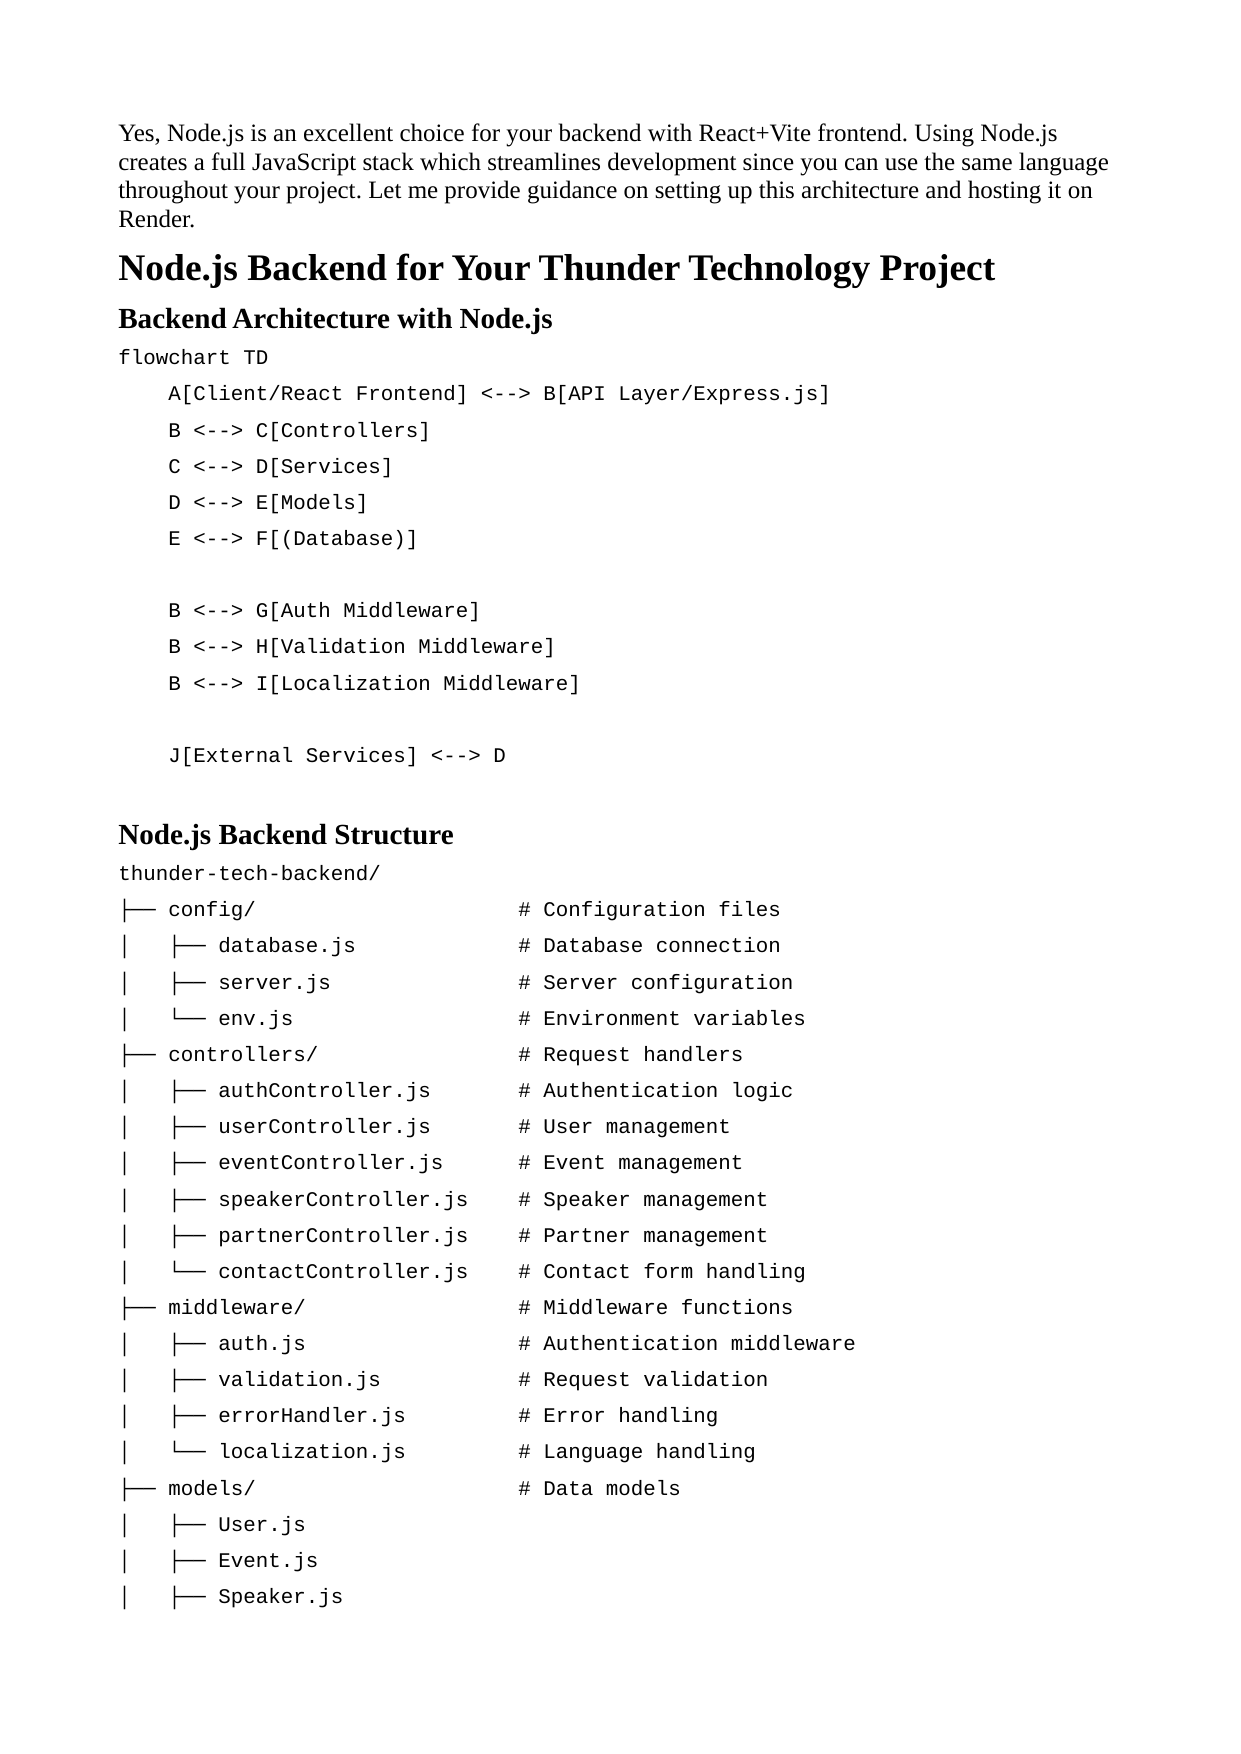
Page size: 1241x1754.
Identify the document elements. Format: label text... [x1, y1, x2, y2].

text ├── middleware/ # Middleware functions [118, 1297, 1122, 1321]
text │ ├── speakerController.js # Speaker management [118, 1188, 1122, 1212]
text │ ├── Speaker.js [118, 1586, 1122, 1610]
text │ ├── database.js # Database connection [118, 936, 1122, 959]
text thunder-tech-backend/ [118, 863, 1122, 887]
text │ ├── auth.js # Authentication middleware [118, 1333, 1122, 1357]
text │ ├── User.js [175, 1514, 1122, 1537]
text │ ├── Event.js [118, 1550, 1122, 1574]
text flowchart TD [118, 347, 1122, 371]
subtitle Node.js Backend Structure [118, 817, 1122, 851]
subtitle Node.js Backend for Your Thunder Technology Project [118, 246, 1122, 289]
text │ ├── partnerController.js # Partner management [175, 1225, 1122, 1248]
text B <--> G[Auth Middleware] [118, 600, 1122, 624]
text │ ├── eventController.js # Event management [118, 1152, 1122, 1176]
text │ └── localization.js # Language handling [118, 1442, 1122, 1465]
text │ └── env.js # Environment variables [125, 1008, 1122, 1031]
text A[Client/React Frontend] <--> B[API Layer/Express.js] [118, 383, 1122, 407]
text │ ├── User.js [125, 1514, 174, 1537]
text │ └── contactController.js # Contact form handling [125, 1261, 1122, 1284]
text J[External Services] <--> D [118, 745, 1122, 768]
text B <--> H[Validation Middleware] [118, 636, 1122, 660]
text │ ├── server.js # Server configuration [125, 972, 174, 995]
text ├── controllers/ # Request handlers [118, 1044, 1122, 1068]
text E <--> F[(Database)] [118, 528, 1122, 552]
text │ ├── userController.js # User management [118, 1116, 1122, 1140]
text │ ├── authController.js # Authentication logic [118, 1080, 1122, 1104]
text B <--> C[Controllers] [118, 419, 1122, 443]
text C <--> D[Services] [118, 456, 1122, 479]
text │ ├── server.js # Server configuration [175, 972, 1122, 995]
text │ ├── errorHandler.js # Error handling [118, 1405, 1122, 1429]
text ├── config/ # Configuration files [118, 899, 1122, 923]
text Yes, Node.js is an excellent choice for your backend with React+Vite frontend. Using Node.js creates a full JavaScript stack which streamlines development since you can use the same language throughout your project. Let me provide guidance on setting up this architecture and hosting it on Render. [118, 118, 1122, 233]
subtitle Backend Architecture with Node.js [118, 301, 1122, 335]
text │ ├── validation.js # Request validation [118, 1369, 1122, 1393]
text D <--> E[Models] [118, 492, 1122, 516]
text B <--> I[Localization Middleware] [118, 673, 1122, 696]
text ├── models/ # Data models [125, 1478, 1122, 1501]
text │ ├── partnerController.js # Partner management [125, 1225, 174, 1248]
